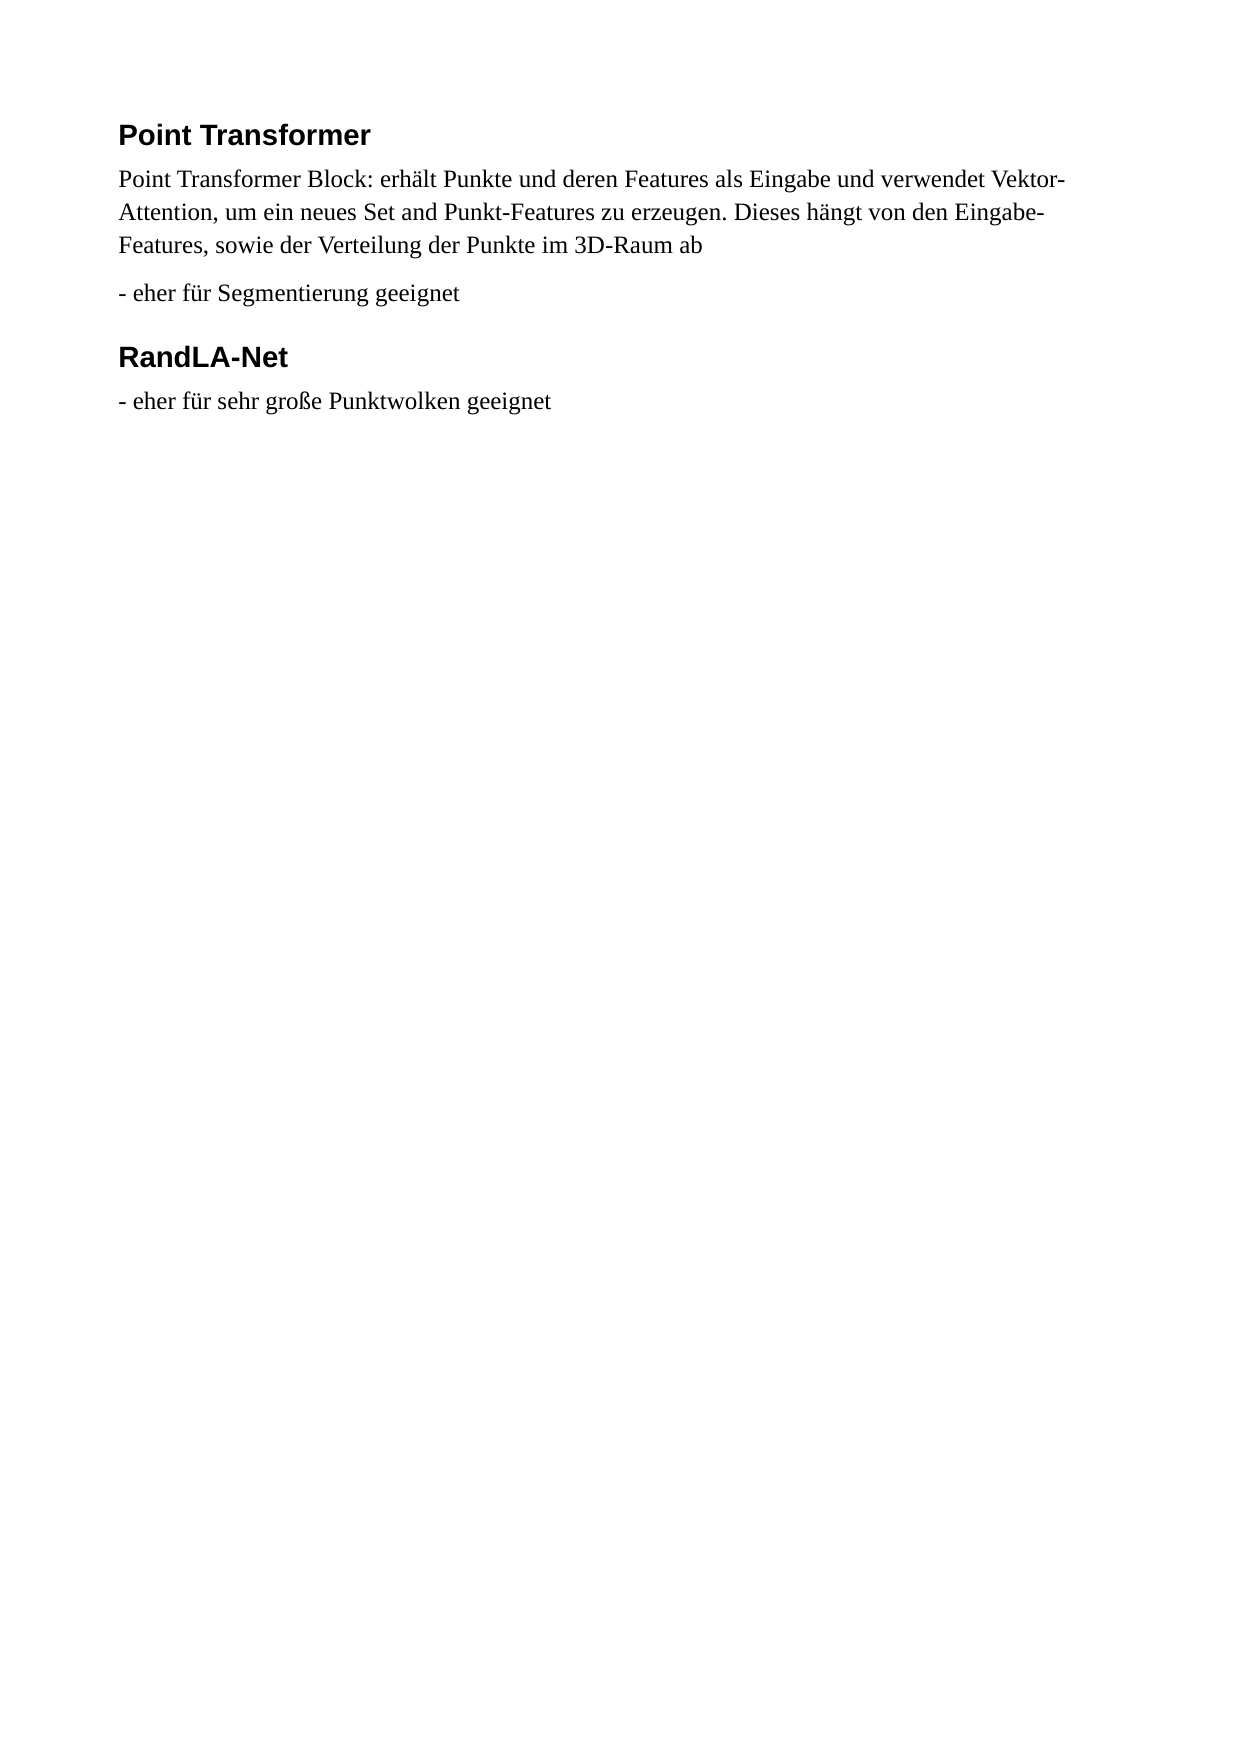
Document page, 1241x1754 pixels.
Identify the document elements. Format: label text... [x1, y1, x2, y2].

subtitle Point Transformer [118, 118, 1122, 152]
text - eher für sehr große Punktwolken geeignet [118, 386, 1122, 415]
subtitle RandLA-Net [118, 340, 1122, 374]
text Point Transformer Block: erhält Punkte und deren Features als Eingabe und verwendet Vektor-Attention, um ein neues Set and Punkt-Features zu erzeugen. Dieses hängt von den Eingabe-Features, sowie der Verteilung der Punkte im 3D-Raum ab [118, 164, 1122, 259]
text - eher für Segmentierung geeignet [118, 278, 1122, 307]
